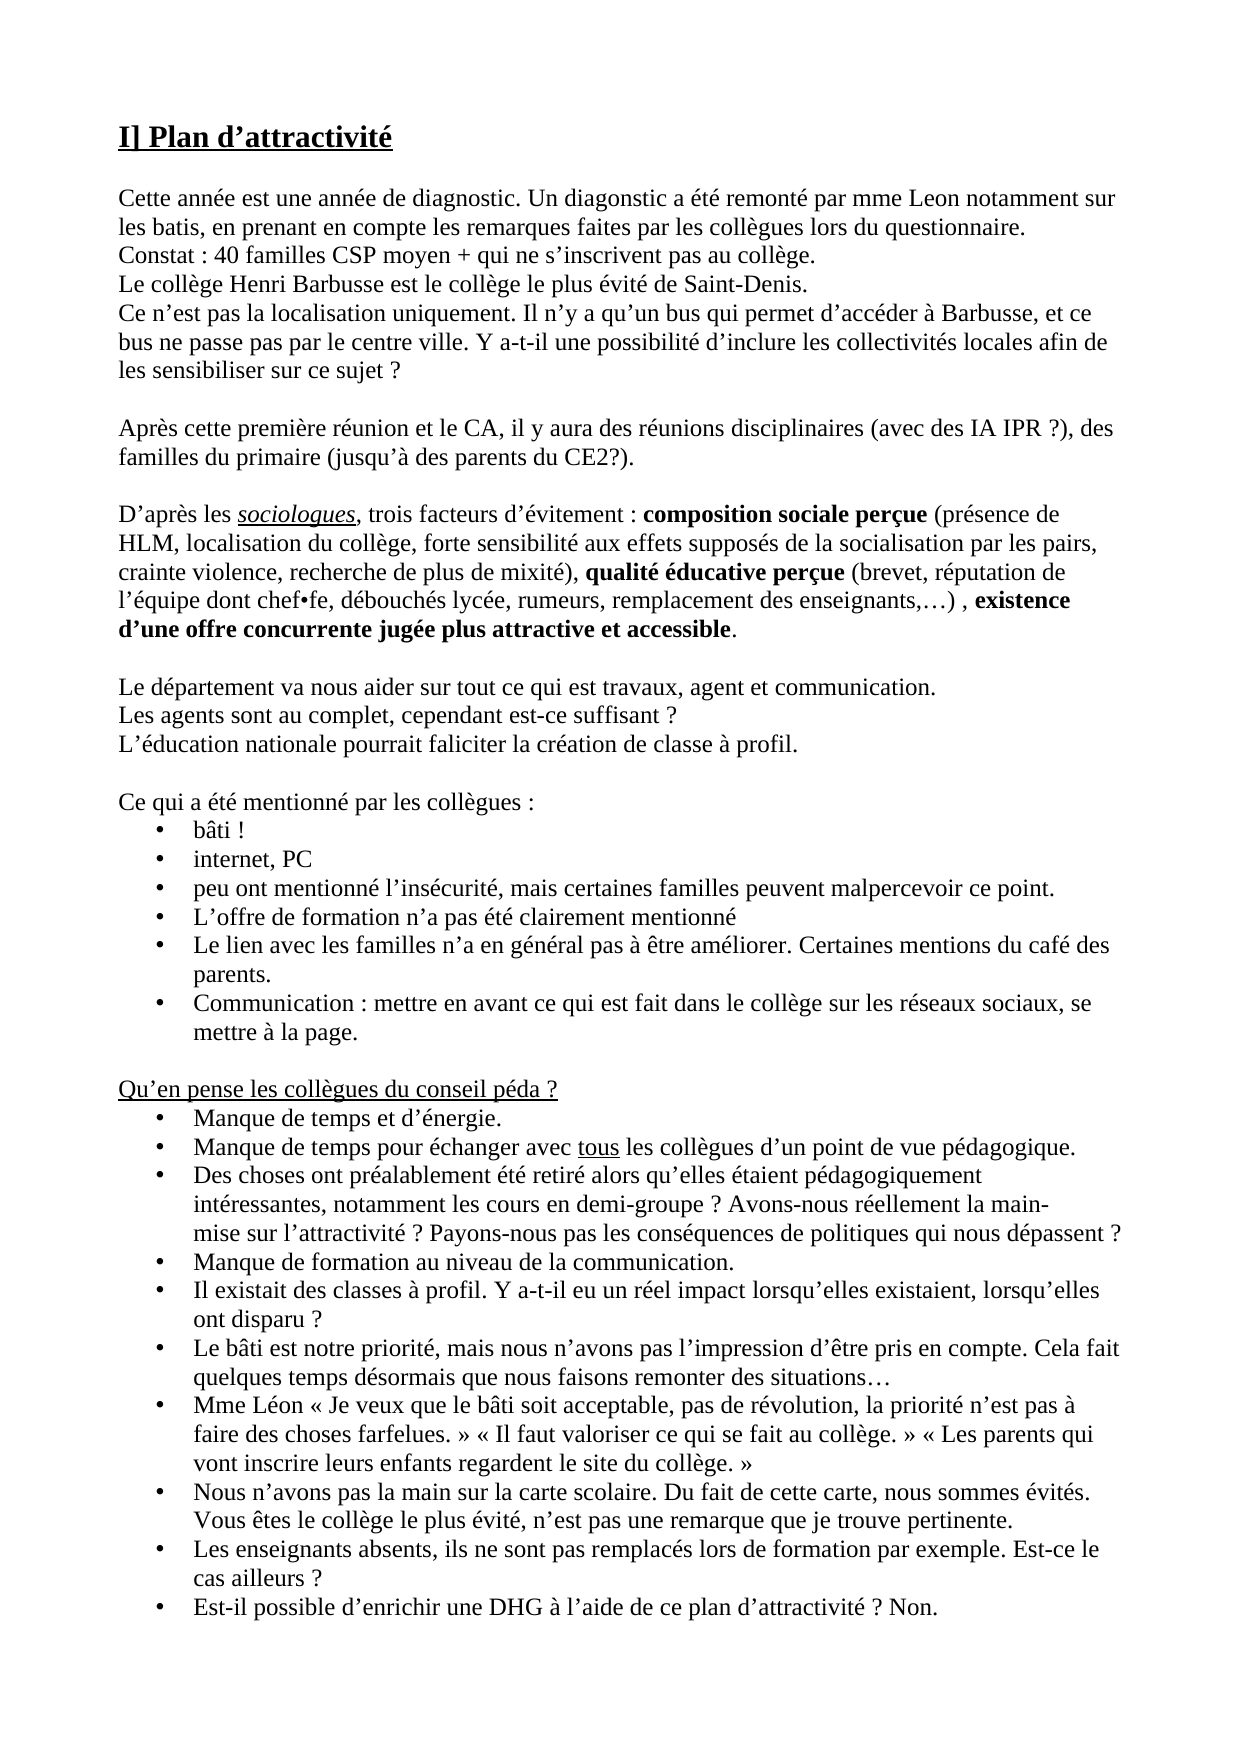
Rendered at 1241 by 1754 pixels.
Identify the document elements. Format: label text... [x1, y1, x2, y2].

list Communication : mettre en avant ce qui est fait dans le collège sur les réseaux sociaux, se mettre à la page. [156, 988, 1122, 1045]
text L’éducation nationale pourrait faliciter la création de classe à profil. [118, 729, 1122, 758]
list Il existait des classes à profil. Y a-t-il eu un réel impact lorsqu’elles existaient, lorsqu’elles ont disparu ? [156, 1275, 1122, 1333]
text D’après les sociologues, trois facteurs d’évitement : composition sociale perçue (présence de HLM, localisation du collège, forte sensibilité aux effets supposés de la socialisation par les pairs, crainte violence, recherche de plus de mixité), qualité éducative perçue (brevet, réputation de l’équipe dont chef•fe, débouchés lycée, rumeurs, remplacement des enseignants,…) , existence d’une offre concurrente jugée plus attractive et accessible. [118, 499, 1122, 643]
text Le département va nous aider sur tout ce qui est travaux, agent et communication. [118, 672, 1122, 700]
list Le bâti est notre priorité, mais nous n’avons pas l’impression d’être pris en compte. Cela fait quelques temps désormais que nous faisons remonter des situations… [156, 1333, 1122, 1390]
text Après cette première réunion et le CA, il y aura des réunions disciplinaires (avec des IA IPR ?), des familles du primaire (jusqu’à des parents du CE2?). [118, 413, 1122, 470]
text I] Plan d’attractivité [118, 118, 1122, 154]
text Constat : 40 familles CSP moyen + qui ne s’inscrivent pas au collège. [118, 240, 1122, 269]
list Les enseignants absents, ils ne sont pas remplacés lors de formation par exemple. Est-ce le cas ailleurs ? [156, 1534, 1122, 1592]
list peu ont mentionné l’insécurité, mais certaines familles peuvent malpercevoir ce point. [156, 873, 1122, 902]
text Ce n’est pas la localisation uniquement. Il n’y a qu’un bus qui permet d’accéder à Barbusse, et ce bus ne passe pas par le centre ville. Y a-t-il une possibilité d’inclure les collectivités locales afin de les sensibiliser sur ce sujet ? [118, 298, 1122, 384]
list Manque de temps pour échanger avec tous les collègues d’un point de vue pédagogique. [156, 1132, 1122, 1160]
list Des choses ont préalablement été retiré alors qu’elles étaient pédagogiquement intéressantes, notamment les cours en demi-groupe ? Avons-nous réellement la main-mise sur l’attractivité ? Payons-nous pas les conséquences de politiques qui nous dépassent ? [156, 1160, 1122, 1247]
list Mme Léon « Je veux que le bâti soit acceptable, pas de révolution, la priorité n’est pas à faire des choses farfelues. » « Il faut valoriser ce qui se fait au collège. » « Les parents qui vont inscrire leurs enfants regardent le site du collège. » [156, 1390, 1122, 1477]
list Le lien avec les familles n’a en général pas à être améliorer. Certaines mentions du café des parents. [156, 930, 1122, 988]
text Le collège Henri Barbusse est le collège le plus évité de Saint-Denis. [118, 269, 1122, 298]
list bâti ! [156, 815, 1122, 844]
list Est-il possible d’enrichir une DHG à l’aide de ce plan d’attractivité ? Non. [156, 1592, 1122, 1620]
list Nous n’avons pas la main sur la carte scolaire. Du fait de cette carte, nous sommes évités. Vous êtes le collège le plus évité, n’est pas une remarque que je trouve pertinente. [156, 1477, 1122, 1534]
text Les agents sont au complet, cependant est-ce suffisant ? [118, 700, 1122, 729]
list Manque de temps et d’énergie. [156, 1103, 1122, 1132]
list L’offre de formation n’a pas été clairement mentionné [156, 902, 1122, 930]
text Ce qui a été mentionné par les collègues : [118, 787, 1122, 815]
text Qu’en pense les collègues du conseil péda ? [118, 1074, 1122, 1103]
list Manque de formation au niveau de la communication. [156, 1247, 1122, 1275]
text Cette année est une année de diagnostic. Un diagonstic a été remonté par mme Leon notamment sur les batis, en prenant en compte les remarques faites par les collègues lors du questionnaire. [118, 183, 1122, 240]
list internet, PC [156, 844, 1122, 873]
